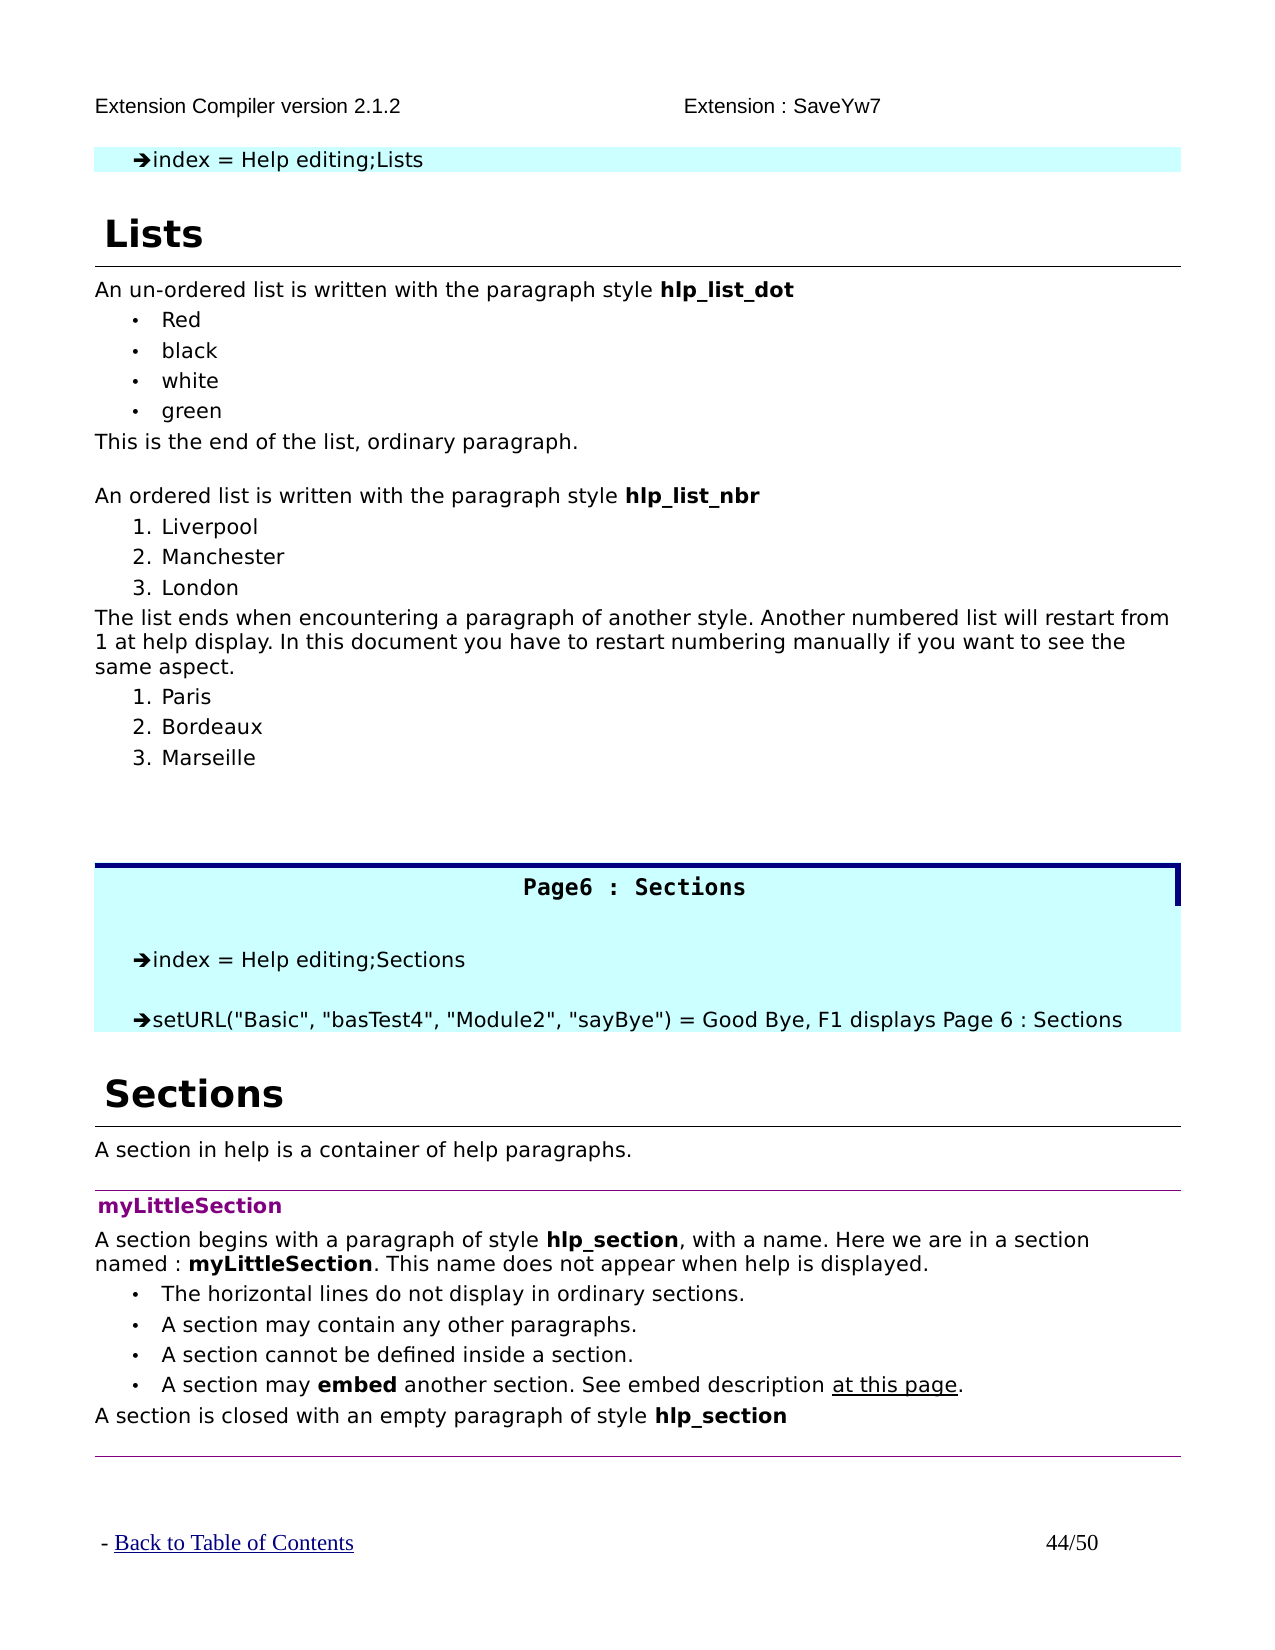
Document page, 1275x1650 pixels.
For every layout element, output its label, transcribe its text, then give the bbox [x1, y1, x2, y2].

list The horizontal lines do not display in ordinary sections. [132, 1282, 1181, 1307]
list A section cannot be defined inside a section. [132, 1343, 1181, 1367]
list A section may embed another section. See embed description at this page. [132, 1373, 1181, 1398]
text This is the end of the list, ordinary paragraph. [94, 430, 1181, 454]
list black [132, 339, 1181, 363]
text A section is closed with an empty paragraph of style hlp_section [94, 1404, 1181, 1428]
text An ordered list is written with the paragraph style hlp_list_nbr [94, 460, 1181, 509]
list A section may contain any other paragraphs. [132, 1313, 1181, 1337]
text myLittleSection [94, 1191, 1181, 1222]
list Manchester [132, 545, 1181, 569]
list index = Help editing;Sections [94, 948, 1181, 972]
list Bordeaux [132, 715, 1181, 740]
text A section in help is a container of help paragraphs. [94, 1138, 1181, 1163]
list white [132, 369, 1181, 393]
list Paris [132, 685, 1181, 709]
list setURL("Basic", "basTest4", "Module2", "sayBye") = Good Bye, F1 displays Page 6 : Sections [94, 1008, 1181, 1032]
text The list ends when encountering a paragraph of another style. Another numbered list will restart from 1 at help display. In this document you have to restart numbering manually if you want to see the same aspect. [94, 606, 1181, 679]
text Sections [94, 1063, 1181, 1126]
list Liverpool [132, 515, 1181, 539]
text An un-ordered list is written with the paragraph style hlp_list_dot [94, 278, 1181, 303]
list London [132, 575, 1181, 600]
list green [132, 399, 1181, 424]
list Marseille [132, 746, 1181, 770]
list index = Help editing;Lists [94, 147, 1181, 172]
text Lists [94, 203, 1181, 266]
list Red [132, 308, 1181, 333]
text Page6 : Sections [94, 864, 1175, 906]
text A section begins with a paragraph of style hlp_section, with a name. Here we are in a section named : myLittleSection. This name does not appear when help is displayed. [94, 1228, 1181, 1277]
